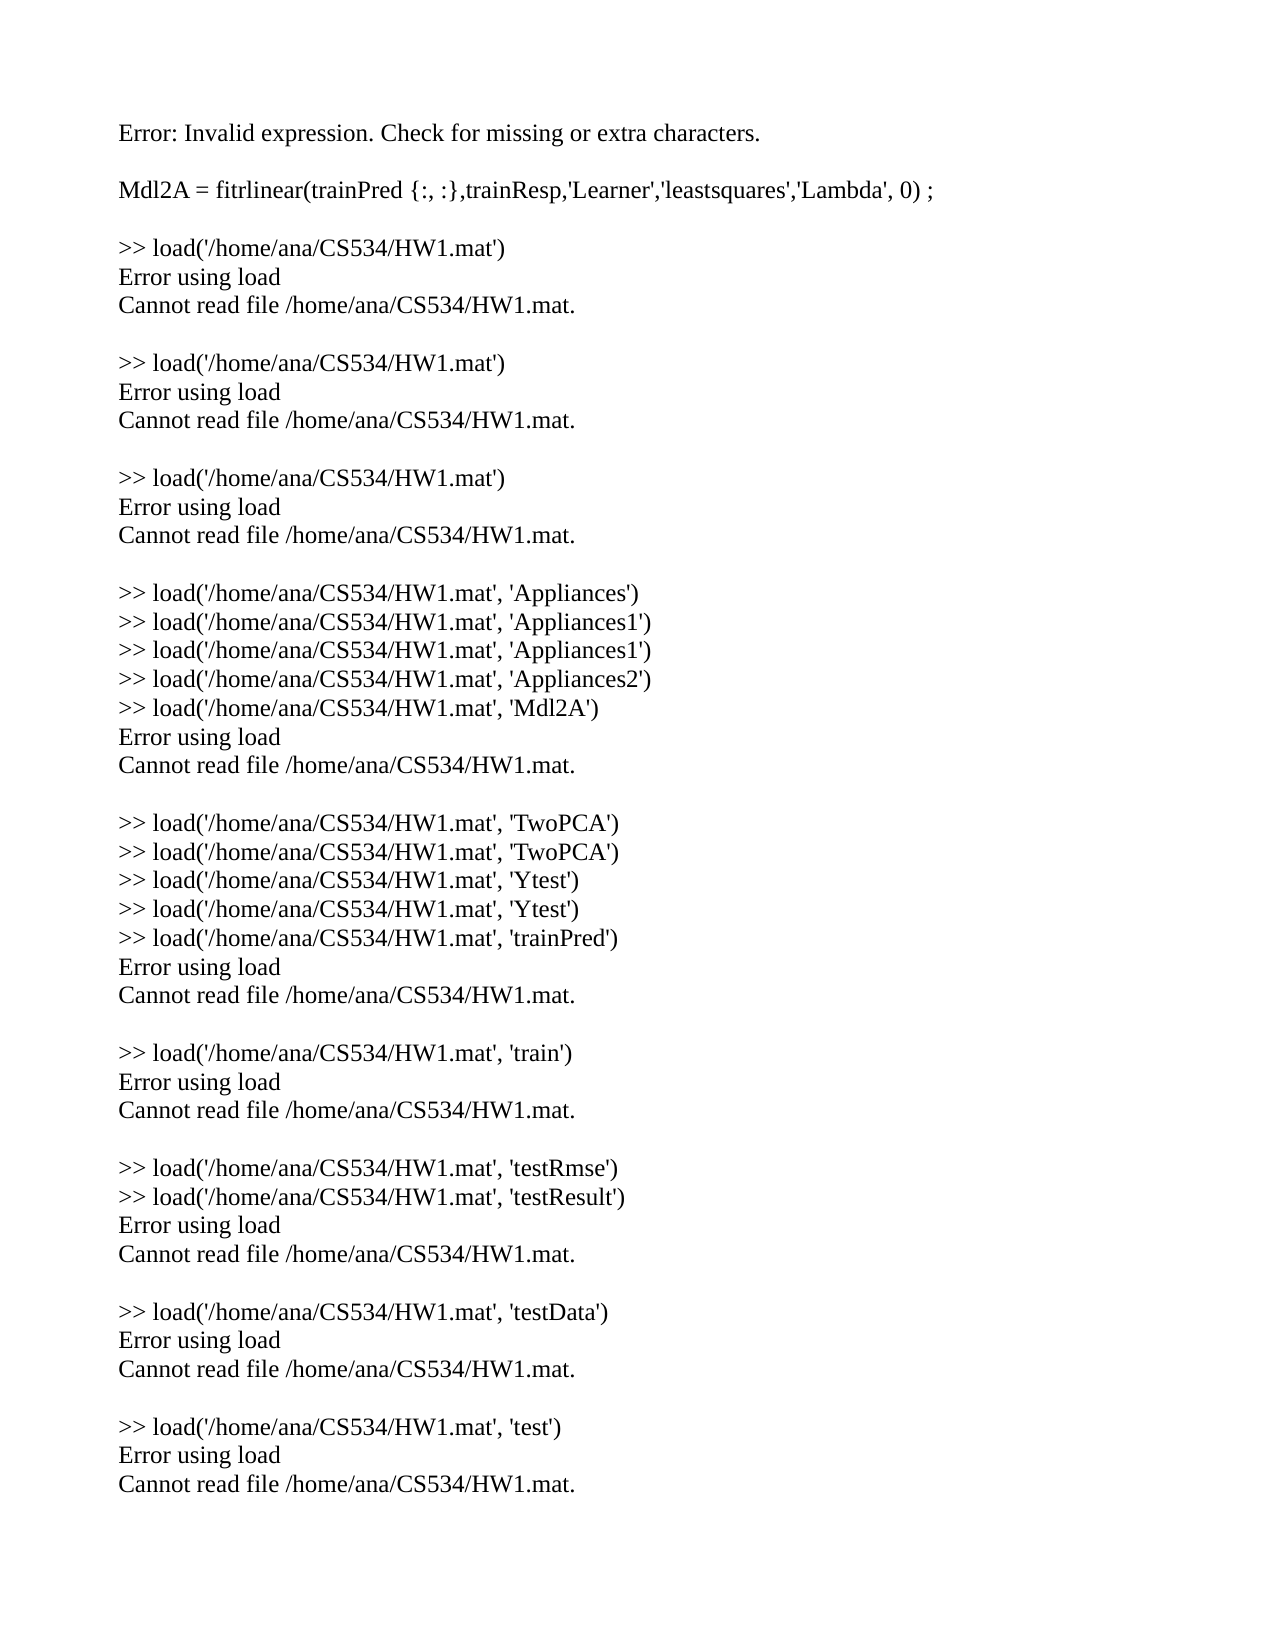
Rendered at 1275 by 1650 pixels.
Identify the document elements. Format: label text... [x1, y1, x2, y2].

text Cannot read file /home/ana/CS534/HW1.mat. [118, 521, 1157, 549]
text Cannot read file /home/ana/CS534/HW1.mat. [118, 751, 1157, 779]
text Error using load [118, 492, 1157, 521]
text Error using load [118, 722, 1157, 751]
text >> load('/home/ana/CS534/HW1.mat', 'trainPred') [118, 923, 1157, 952]
text Error using load [118, 1441, 1157, 1469]
text >> load('/home/ana/CS534/HW1.mat', 'Appliances') [118, 578, 1157, 607]
text Error using load [118, 1211, 1157, 1239]
text Error using load [118, 1067, 1157, 1096]
text Error using load [118, 1326, 1157, 1354]
text >> load('/home/ana/CS534/HW1.mat', 'Mdl2A') [118, 693, 1157, 722]
text Cannot read file /home/ana/CS534/HW1.mat. [118, 291, 1157, 319]
text Cannot read file /home/ana/CS534/HW1.mat. [118, 1469, 1157, 1498]
text >> load('/home/ana/CS534/HW1.mat') [118, 463, 1157, 492]
text >> load('/home/ana/CS534/HW1.mat', 'test') [118, 1412, 1157, 1441]
text Cannot read file /home/ana/CS534/HW1.mat. [118, 1354, 1157, 1383]
text Cannot read file /home/ana/CS534/HW1.mat. [118, 1096, 1157, 1124]
text >> load('/home/ana/CS534/HW1.mat', 'train') [118, 1038, 1157, 1067]
text >> load('/home/ana/CS534/HW1.mat', 'Appliances2') [118, 664, 1157, 693]
text >> load('/home/ana/CS534/HW1.mat') [118, 348, 1157, 377]
text >> load('/home/ana/CS534/HW1.mat', 'testRmse') [118, 1153, 1157, 1182]
text >> load('/home/ana/CS534/HW1.mat', 'Ytest') [118, 894, 1157, 923]
text Cannot read file /home/ana/CS534/HW1.mat. [118, 981, 1157, 1009]
text Error using load [118, 377, 1157, 406]
text >> load('/home/ana/CS534/HW1.mat') [118, 233, 1157, 262]
text Error: Invalid expression. Check for missing or extra characters. [118, 118, 1157, 147]
text >> load('/home/ana/CS534/HW1.mat', 'Appliances1') [118, 636, 1157, 664]
text Mdl2A = fitrlinear(trainPred {:, :},trainResp,'Learner','leastsquares','Lambda', 0) ; [118, 176, 1157, 204]
text >> load('/home/ana/CS534/HW1.mat', 'Ytest') [118, 866, 1157, 894]
text Error using load [118, 262, 1157, 291]
text Cannot read file /home/ana/CS534/HW1.mat. [118, 1239, 1157, 1268]
text >> load('/home/ana/CS534/HW1.mat', 'TwoPCA') [118, 837, 1157, 866]
text >> load('/home/ana/CS534/HW1.mat', 'testData') [118, 1297, 1157, 1326]
text Cannot read file /home/ana/CS534/HW1.mat. [118, 406, 1157, 434]
text >> load('/home/ana/CS534/HW1.mat', 'testResult') [118, 1182, 1157, 1211]
text >> load('/home/ana/CS534/HW1.mat', 'Appliances1') [118, 607, 1157, 636]
text Error using load [118, 952, 1157, 981]
text >> load('/home/ana/CS534/HW1.mat', 'TwoPCA') [118, 808, 1157, 837]
